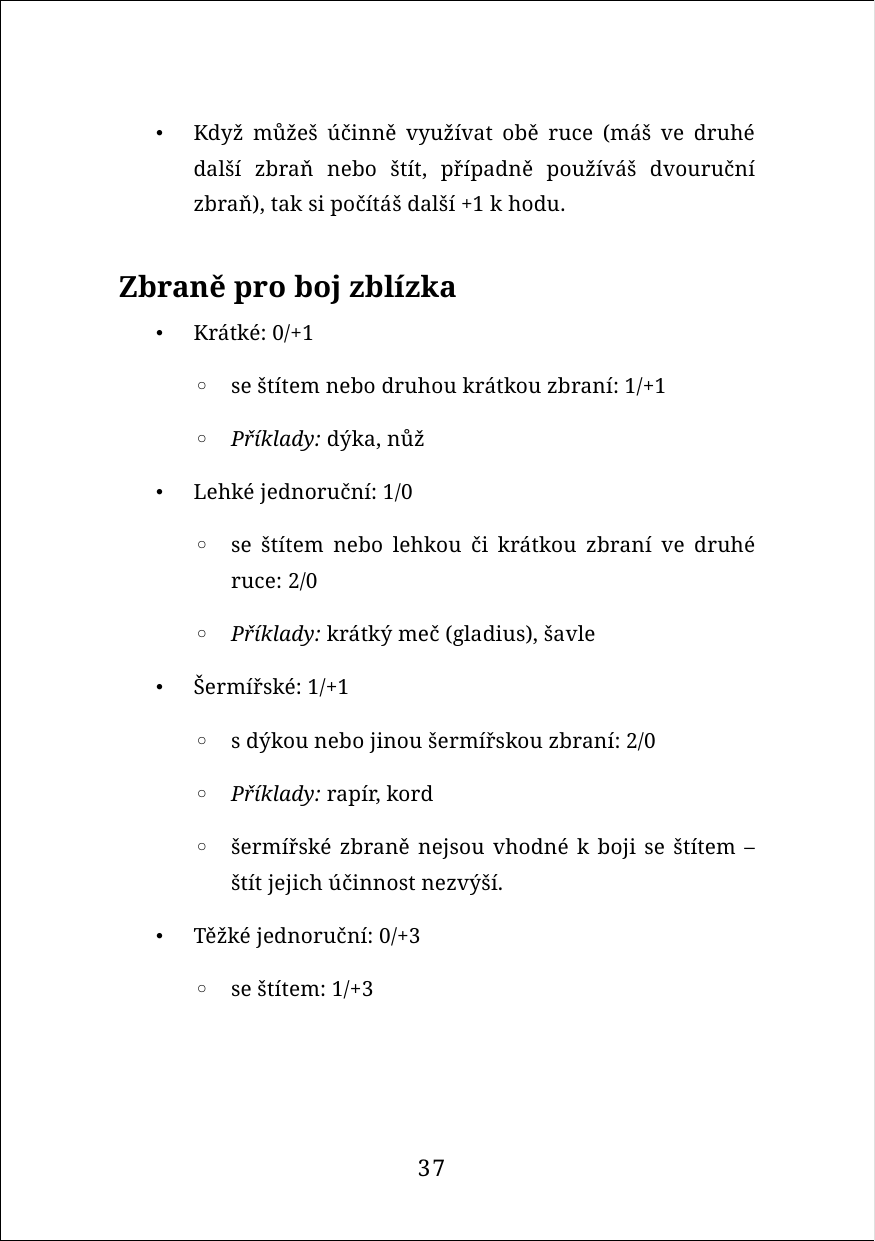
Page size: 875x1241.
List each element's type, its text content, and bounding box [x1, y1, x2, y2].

list s dýkou nebo jinou šermířskou zbraní: 2/0 [193, 726, 756, 754]
subtitle Zbraně pro boj zblízka [118, 266, 756, 306]
list se štítem nebo lehkou či krátkou zbraní ve druhé ruce: 2/0 [193, 531, 756, 594]
list se štítem nebo druhou krátkou zbraní: 1/+1 [193, 371, 756, 399]
list šermířské zbraně nejsou vhodné k boji se štítem – štít jejich účinnost nezvýší. [193, 832, 756, 896]
list se štítem: 1/+3 [193, 974, 756, 1003]
list Těžké jednoruční: 0/+3 [156, 921, 756, 949]
list Příklady: krátký meč (gladius), šavle [193, 619, 756, 648]
list Krátké: 0/+1 [156, 318, 756, 346]
list Příklady: rapír, kord [193, 779, 756, 807]
list Šermířské: 1/+1 [156, 672, 756, 701]
list Když můžeš účinně využívat obě ruce (máš ve druhé další zbraň nebo štít, případně používáš dvouruční zbraň), tak si počítáš další +1 k hodu. [156, 118, 756, 218]
list Příklady: dýka, nůž [193, 424, 756, 452]
list Lehké jednoruční: 1/0 [156, 477, 756, 506]
